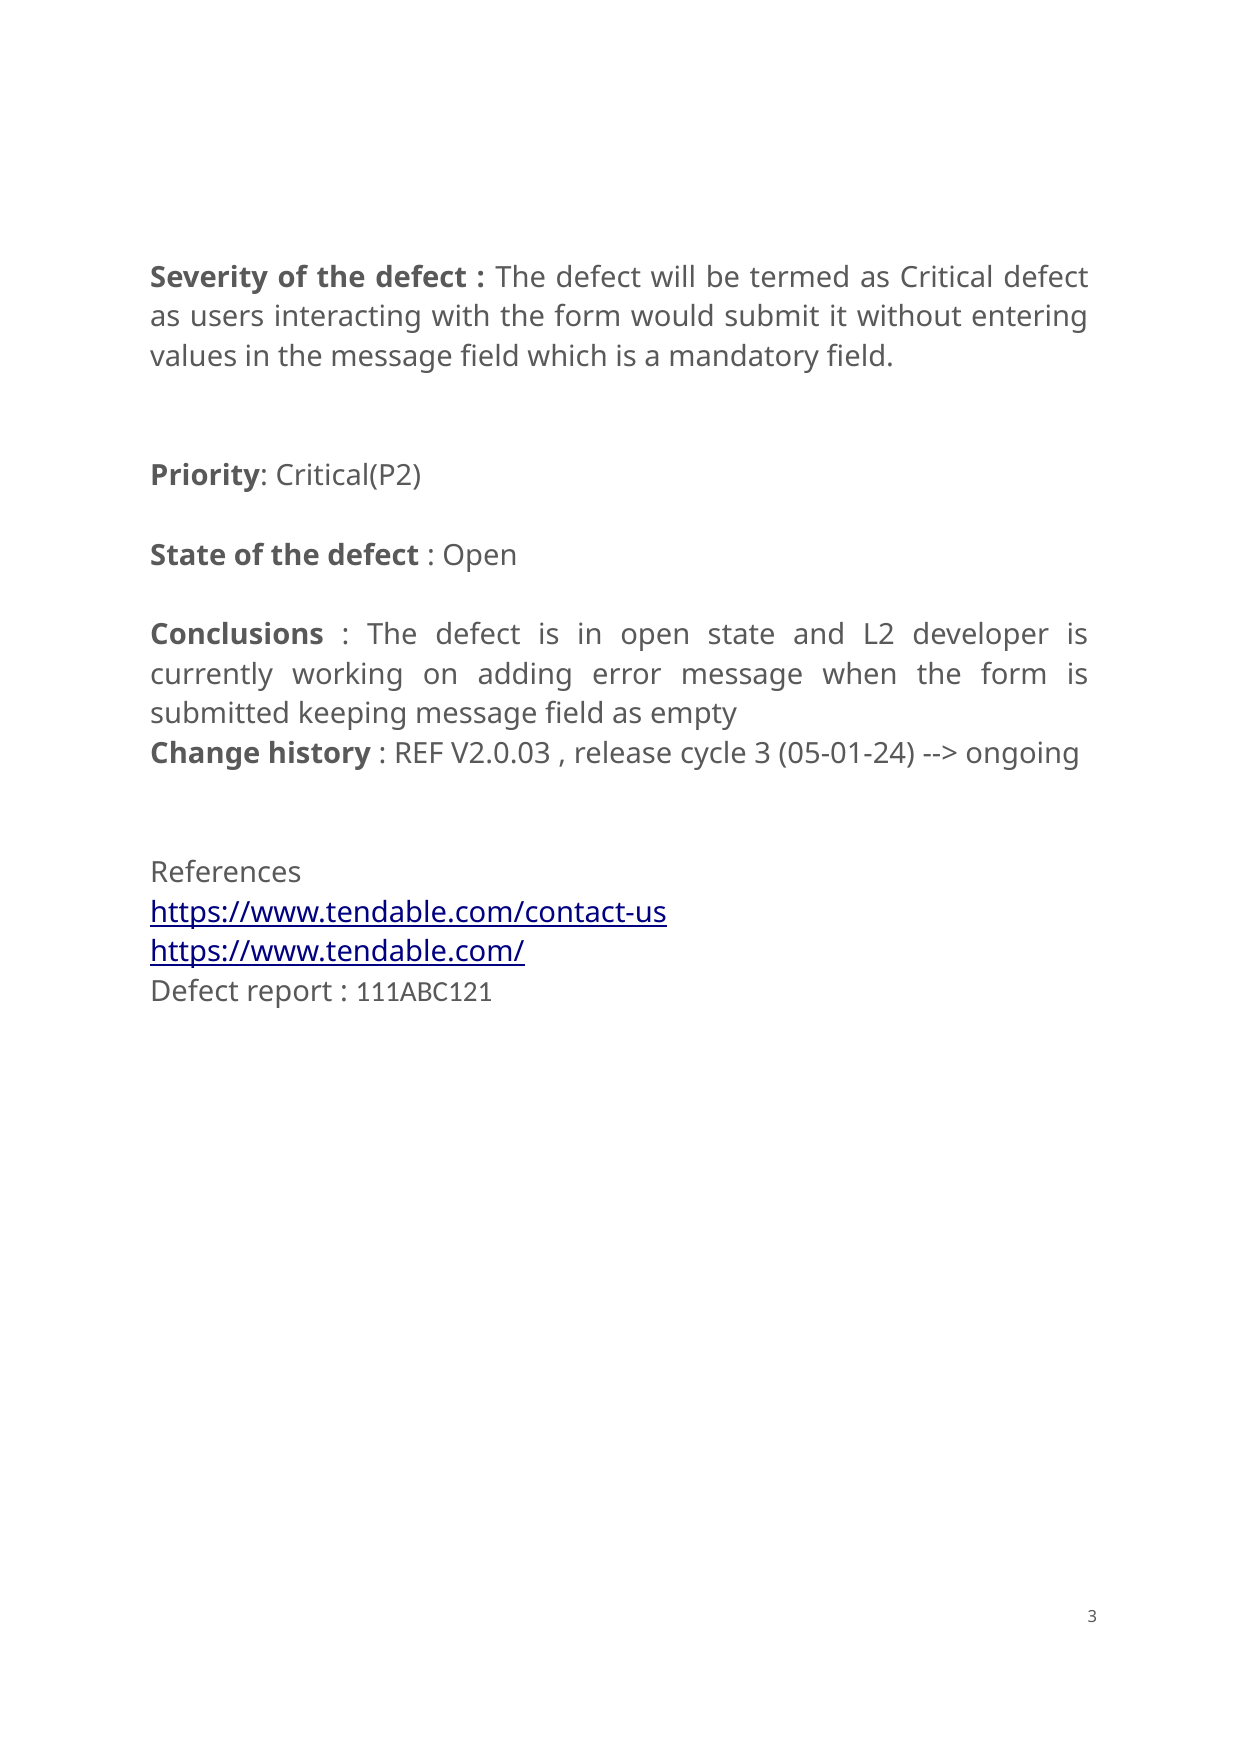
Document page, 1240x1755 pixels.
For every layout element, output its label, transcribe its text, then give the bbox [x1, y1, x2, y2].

text Severity of the defect : The defect will be termed as Critical defect as users interacting with the form would submit it without entering values in the message field which is a mandatory field. [150, 256, 1089, 375]
text Conclusions : The defect is in open state and L2 developer is currently working on adding error message when the form is submitted keeping message field as empty [150, 613, 1089, 732]
text Priority: Critical(P2) [150, 454, 1089, 494]
text References [150, 851, 1089, 891]
text https://www.tendable.com/contact-us [150, 891, 1089, 931]
text Change history : REF V2.0.03 , release cycle 3 (05-01-24) --> ongoing [150, 732, 1089, 772]
text State of the defect : Open [150, 534, 1089, 573]
text Defect report : 111ABC121 [150, 970, 1089, 1010]
text https://www.tendable.com/ [150, 931, 1089, 970]
